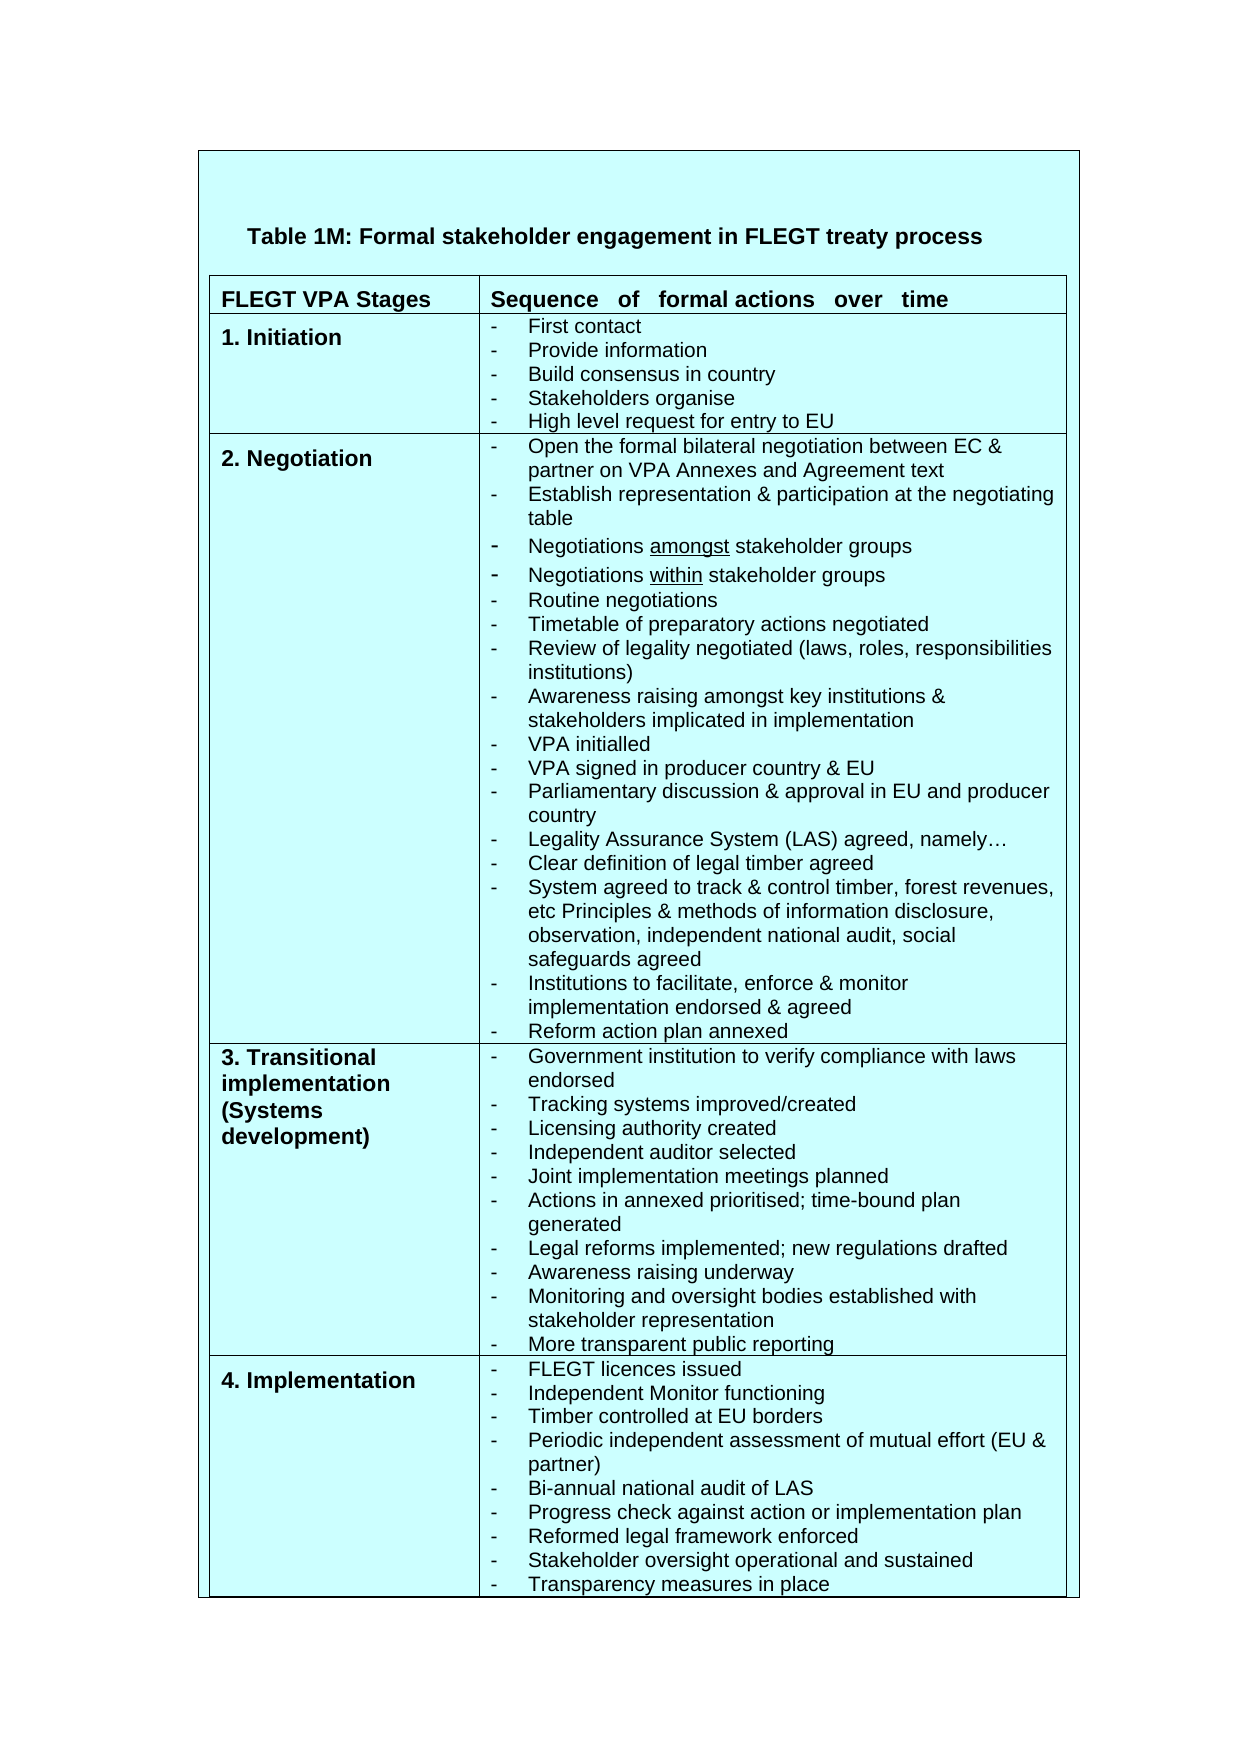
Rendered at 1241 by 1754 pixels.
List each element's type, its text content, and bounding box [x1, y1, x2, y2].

table_cell Government institution to verify compliance with laws endorsed Tracking systems improved/created Licensing authority created Independent auditor selected Joint implementation meetings planned Actions in annexed prioritised; time-bound plan generated Legal reforms implemented; new regulations drafted Awareness raising underway Monitoring and oversight bodies established with stakeholder representation More transparent public reporting [480, 1044, 1066, 1355]
table_header A. Oversight The organigram below lays out the overarching governance of the programme. Development of the programme demonstrates the importance of working across UK government departments on forest governance. Defra leads on implementation of demand-side measures, including the EU Illegal Timber Regulation, public procurement and other policies that promote sourcing by the UK of sustainable and legal products. DECC leads on climate change policy and climate change strategy and negotiations, and supports the linkages between REDD+ and FLEGT. DFID leads on implementation of development measures in forest producer and processing countries and international forestry with the aim of reducing poverty.. Key EU contacts include DG DEVCO, DG CLIMA, and DG ENV. The UK cross-government Working Group on International Forestry and Climate (WGIFC) provides broader oversight on policy and programming coherence on international forestry and climate, including REDD+ and the implications of international forestry for domestic forestry. A specific Steering Committee will be drawn from the WGIFC and provide oversight of this programme. The Steering Committee will be chaired by the DFID Senior Forestry Adviser, and include members from Defra, DECC and the Forestry Commission. The Committee will meet at least twice a year to approve and review the programme’s annual work plan, drawn up by the Programme Facilitator in consultation with government departments and other stakeholders. It will also review the programme’s progress against its outcome and outputs, and recommend adjustments to implementation priorities in light of monitoring reports. A small non-government reference body will provide feedback to the Steering Committee, and be made up of three representatives from the UK trade or private sector, the not-for-profit sector and the public citizenry. There has also been extensive consultation on the proposed intervention during design, with wider stakeholder involvement. The principles of consultation and partnership will be pursued under the programme. The Committee may establish special sessions to consider specific aspects of the programme, to which it may invite other specialist agencies or local partners. The Committee will establish a voluntary technical expert or advisory group, which will feed into Committee meetings and comment on reports from the Committee. The Committee will be responsible for formal reporting to the EU FLEGT Action Plan through the European Council Working Party on Forests, the FLEGT Legislative Committee and the EU “FLEGT-REDD linkages” Donor Working Group. The processes under the EU FLEGT Action Plan are premised on the need for broad stakeholder agreement to the principles and details enshrined in each Voluntary Partnership Agreement or treaty. The value of the commodities and forest products covered by each agreement will have negligible value on the EU market without stakeholder engagement in and support of each stage of the process. Developing country partners drive their own stakeholder processes defining the roles and responsibilities of different actors in negotiation, monitoring and oversight of implementation, sometimes sitting on the formal Joint Implementation Committees established under the treaties. In addition, stakeholders in consumer and processing countries participate in multi-stakeholder delegations to discuss progress under FLEGT. The two tables below (Tables 1M and 2M) demonstrate how the programme enables parties to take a stake in both the formal FLEGT treaty or partnership process and in additional activities around the treaty. The programme and the FLEGT process engage with numerous types of stakeholders. On the producer and processor side they include poor forest dependent people in developing countries, and their associations; as well as representatives of smallholder oil palm, soybean and cattle producers. They include governments in consumer, producer and processor countries, involving ministries of forestry, agriculture, industry, justice, finance and law enforcement agencies. They also include a range of organisations along the supply and consumer chain - to name a few these might include logging companies, oil palm plantations, beef and leather companies, gang harvest labourers, chainsaw operators, furniture-maker associations, saw mills, veneer plants, palm oil refineries, financial investors, trade federations, including DIY retailers and supermarkets in Europe; and a range of NGOs working on rights, environmental issues and in development. Table 1M: Formal stakeholder engagement in FLEGT treaty process Table 2M: Opportunities for broader stakeholder engagement [199, 151, 1079, 1597]
table_cell 4. Implementation [210, 1356, 479, 1596]
table_cell 3. Transitional implementation (Systems development) [210, 1044, 479, 1355]
table_cell 2. Negotiation [210, 434, 479, 1043]
table_header FLEGT VPA Stages [210, 276, 479, 312]
table_cell Open the formal bilateral negotiation between EC & partner on VPA Annexes and Agreement text Establish representation & participation at the negotiating table Negotiations amongst stakeholder groups Negotiations within stakeholder groups Routine negotiations Timetable of preparatory actions negotiated Review of legality negotiated (laws, roles, responsibilities institutions) Awareness raising amongst key institutions & stakeholders implicated in implementation VPA initialled VPA signed in producer country & EU Parliamentary discussion & approval in EU and producer country Legality Assurance System (LAS) agreed, namely… Clear definition of legal timber agreed System agreed to track & control timber, forest revenues, etc Principles & methods of information disclosure, observation, independent national audit, social safeguards agreed Institutions to facilitate, enforce & monitor implementation endorsed & agreed Reform action plan annexed [480, 434, 1066, 1043]
table_cell FLEGT licences issued Independent Monitor functioning Timber controlled at EU borders Periodic independent assessment of mutual effort (EU & partner) Bi-annual national audit of LAS Progress check against action or implementation plan Reformed legal framework enforced Stakeholder oversight operational and sustained Transparency measures in place [480, 1356, 1066, 1596]
table_cell First contact Provide information Build consensus in country Stakeholders organise High level request for entry to EU [480, 314, 1066, 433]
table_header Sequence of formal actions over time [480, 276, 1066, 312]
table_cell 1. Initiation [210, 314, 479, 433]
